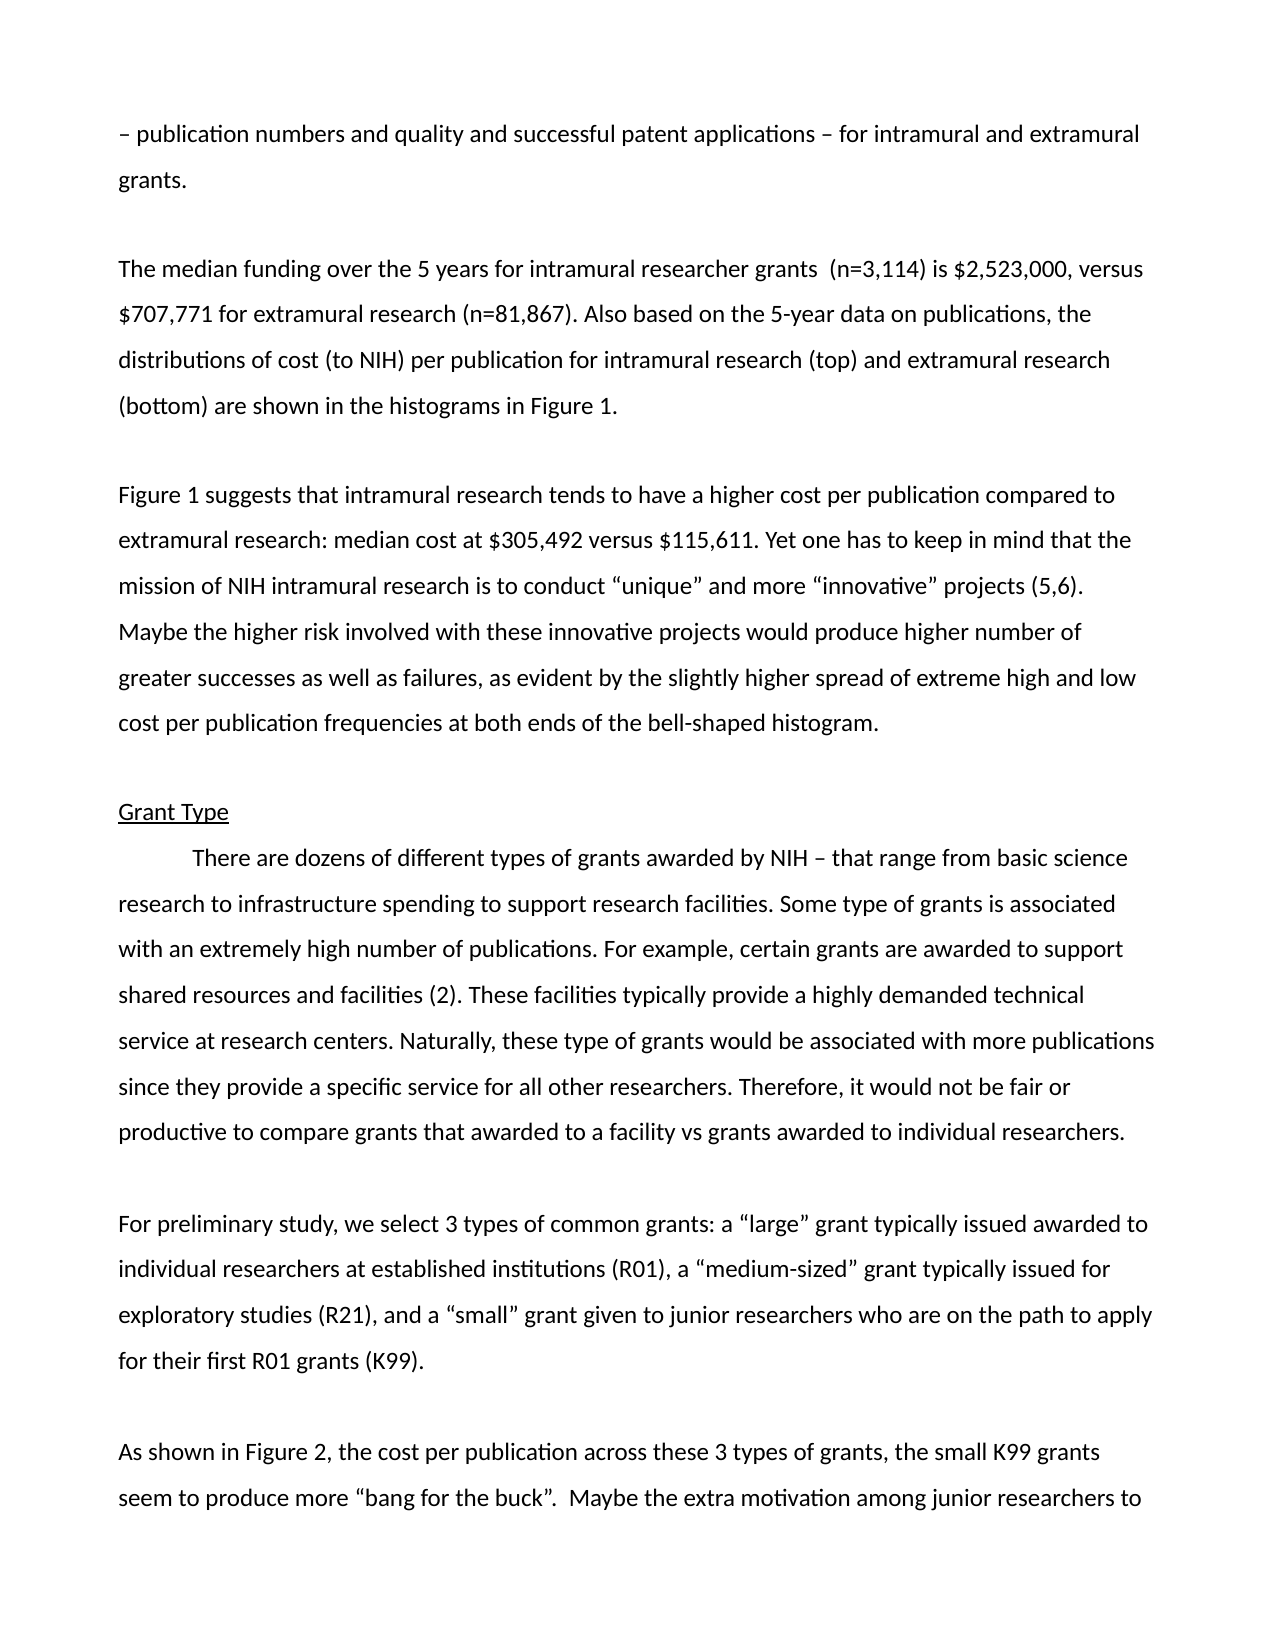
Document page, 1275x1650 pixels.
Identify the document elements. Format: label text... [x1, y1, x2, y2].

text Figure 1 suggests that intramural research tends to have a higher cost per publication compared to extramural research: median cost at $305,492 versus $115,611. Yet one has to keep in mind that the mission of NIH intramural research is to conduct “unique” and more “innovative” projects (5,6). Maybe the higher risk involved with these innovative projects would produce higher number of greater successes as well as failures, as evident by the slightly higher spread of extreme high and low cost per publication frequencies at both ends of the bell-shaped histogram. [118, 479, 1157, 738]
text For preliminary study, we select 3 types of common grants: a “large” grant typically issued awarded to individual researchers at established institutions (R01), a “medium-sized” grant typically issued for exploratory studies (R21), and a “small” grant given to junior researchers who are on the path to apply for their first R01 grants (K99). [118, 1208, 1157, 1376]
text The median funding over the 5 years for intramural researcher grants (n=3,114) is $2,523,000, versus $707,771 for extramural research (n=81,867). Also based on the 5-year data on publications, the distributions of cost (to NIH) per publication for intramural research (top) and extramural research (bottom) are shown in the histograms in Figure 1. [118, 253, 1157, 420]
text Grant Type [118, 796, 1157, 827]
text There are dozens of different types of grants awarded by NIH – that range from basic science research to infrastructure spending to support research facilities. Some type of grants is associated with an extremely high number of publications. For example, certain grants are awarded to support shared resources and facilities (2). These facilities typically provide a highly demanded technical service at research centers. Naturally, these type of grants would be associated with more publications since they provide a specific service for all other researchers. Therefore, it would not be fair or productive to compare grants that awarded to a facility vs grants awarded to individual researchers. [118, 842, 1157, 1147]
text – publication numbers and quality and successful patent applications – for intramural and extramural grants. [118, 118, 1157, 194]
text As shown in Figure 2, the cost per publication across these 3 types of grants, the small K99 grants seem to produce more “bang for the buck”. Maybe the extra motivation among junior researchers to [118, 1436, 1157, 1513]
